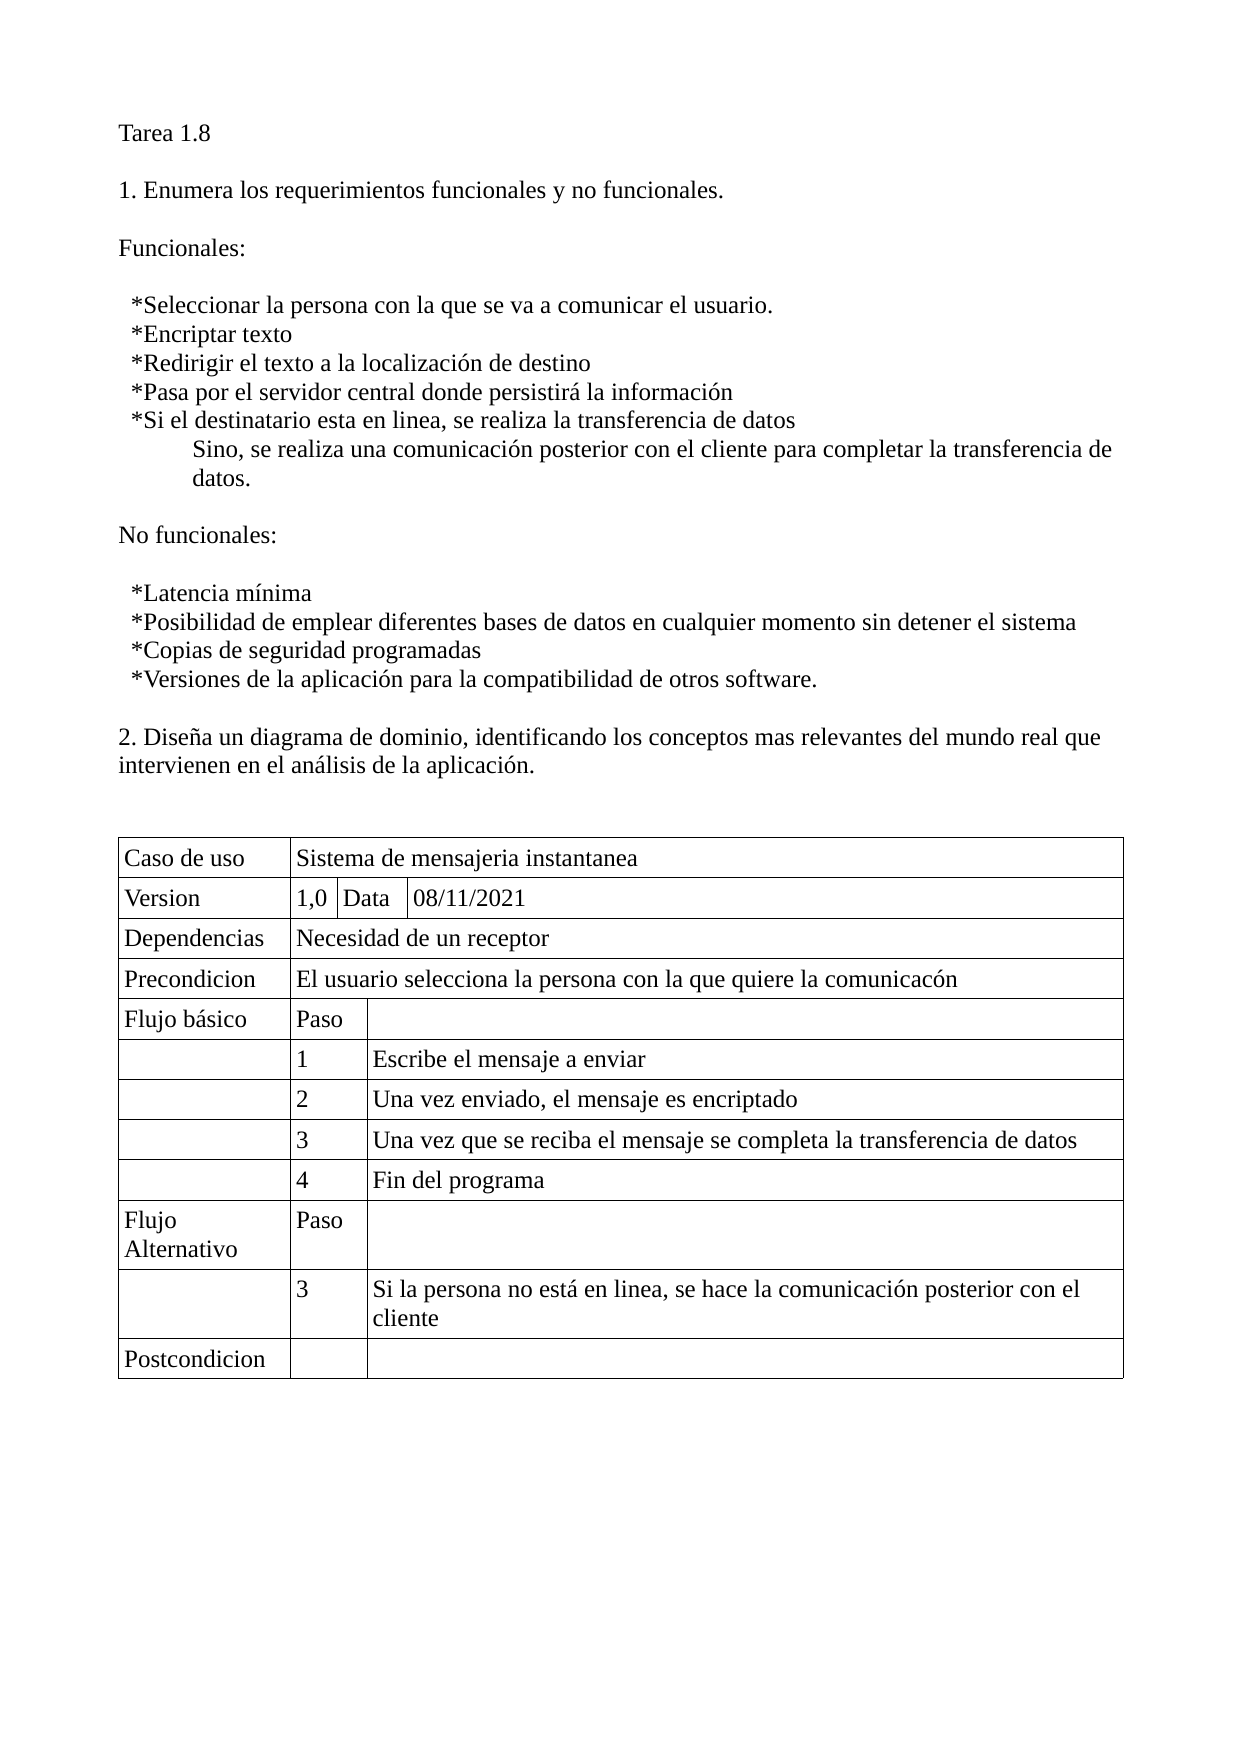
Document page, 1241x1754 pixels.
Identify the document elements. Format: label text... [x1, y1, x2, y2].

text *Latencia mínima [118, 578, 1122, 607]
table_cell 3 [291, 1120, 367, 1159]
table_cell 2 [291, 1080, 367, 1119]
table_cell 3 [291, 1270, 367, 1338]
table_cell Precondicion [119, 959, 290, 998]
text *Posibilidad de emplear diferentes bases de datos en cualquier momento sin detener el sistema [118, 607, 1122, 636]
table_cell Una vez enviado, el mensaje es encriptado [368, 1080, 1123, 1119]
table_cell [291, 1339, 367, 1378]
table_cell Escribe el mensaje a enviar [368, 1040, 1123, 1079]
table_cell Paso [291, 1201, 367, 1269]
table_cell Postcondicion [119, 1339, 290, 1378]
text *Copias de seguridad programadas [118, 636, 1122, 664]
table_cell [119, 1160, 290, 1200]
table_cell Dependencias [119, 919, 290, 958]
table_cell Flujo básico [119, 999, 290, 1038]
table_cell [119, 1080, 290, 1119]
table_header Sistema de mensajeria instantanea [291, 838, 1123, 877]
table_cell 1,0 [291, 878, 337, 917]
text *Pasa por el servidor central donde persistirá la información [118, 377, 1122, 406]
table_cell [119, 1120, 290, 1159]
text 1. Enumera los requerimientos funcionales y no funcionales. [118, 176, 1122, 204]
table_cell [119, 1270, 290, 1338]
table_cell Flujo Alternativo [119, 1201, 290, 1269]
text *Si el destinatario esta en linea, se realiza la transferencia de datos [118, 406, 1122, 434]
table_cell [368, 999, 1123, 1038]
table_cell Necesidad de un receptor [291, 919, 1123, 958]
table_cell [119, 1040, 290, 1079]
text *Versiones de la aplicación para la compatibilidad de otros software. [118, 664, 1122, 693]
table_cell Data [338, 878, 407, 917]
table_cell El usuario selecciona la persona con la que quiere la comunicacón [291, 959, 1123, 998]
text *Seleccionar la persona con la que se va a comunicar el usuario. [118, 291, 1122, 319]
table_cell Paso [291, 999, 367, 1038]
text Funcionales: [118, 233, 1122, 262]
table_cell [368, 1339, 1123, 1378]
text *Encriptar texto [118, 319, 1122, 348]
text No funcionales: [118, 521, 1122, 549]
text Tarea 1.8 [118, 118, 1122, 147]
text *Redirigir el texto a la localización de destino [118, 348, 1122, 377]
table_cell Fin del programa [368, 1160, 1123, 1200]
table_cell 08/11/2021 [408, 878, 1123, 917]
table_cell Una vez que se reciba el mensaje se completa la transferencia de datos [368, 1120, 1123, 1159]
text Sino, se realiza una comunicación posterior con el cliente para completar la transferencia de datos. [118, 434, 1122, 492]
table_cell Version [119, 878, 290, 917]
text 2. Diseña un diagrama de dominio, identificando los conceptos mas relevantes del mundo real que intervienen en el análisis de la aplicación. [118, 722, 1122, 779]
table_cell Si la persona no está en linea, se hace la comunicación posterior con el cliente [368, 1270, 1123, 1338]
table_cell 1 [291, 1040, 367, 1079]
table_header Caso de uso [119, 838, 290, 877]
table_cell [368, 1201, 1123, 1269]
table_cell 4 [291, 1160, 367, 1200]
